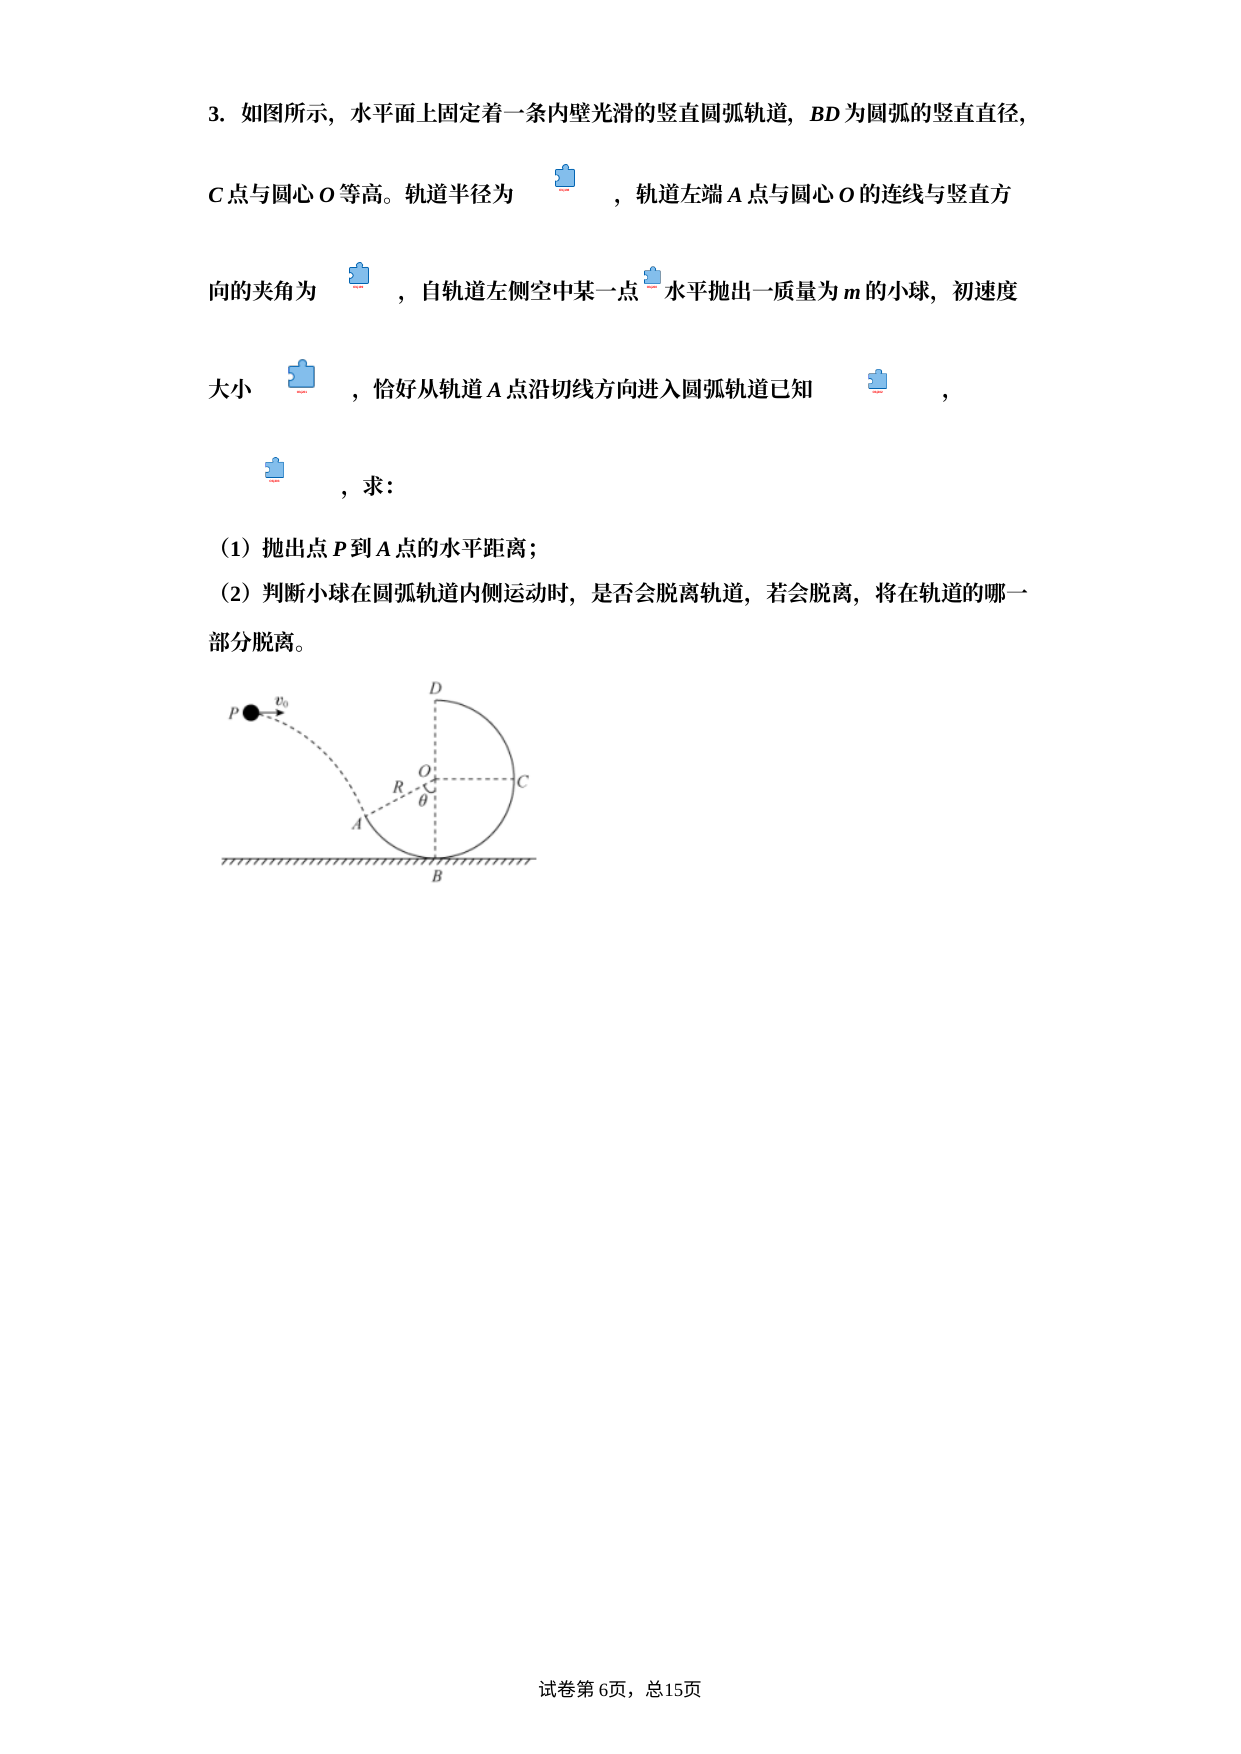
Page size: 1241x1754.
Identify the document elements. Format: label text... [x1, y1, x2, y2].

text （2）判断小球在圆弧轨道内侧运动时，是否会脱离轨道，若会脱离，将在轨道的哪一部分脱离。 [208, 577, 1032, 658]
picture [208, 671, 549, 895]
text 3．如图所示，水平面上固定着一条内壁光滑的竖直圆弧轨道，BD为圆弧的竖直直径，C点与圆心O等高。轨道半径为，轨道左端A点与圆心O的连线与竖直方向的夹角为，自轨道左侧空中某一点水平抛出一质量为m的小球，初速度大小，恰好从轨道A点沿切线方向进入圆弧轨道已知，，求： [208, 97, 1032, 519]
text （1）抛出点P到A点的水平距离； [208, 532, 1032, 564]
